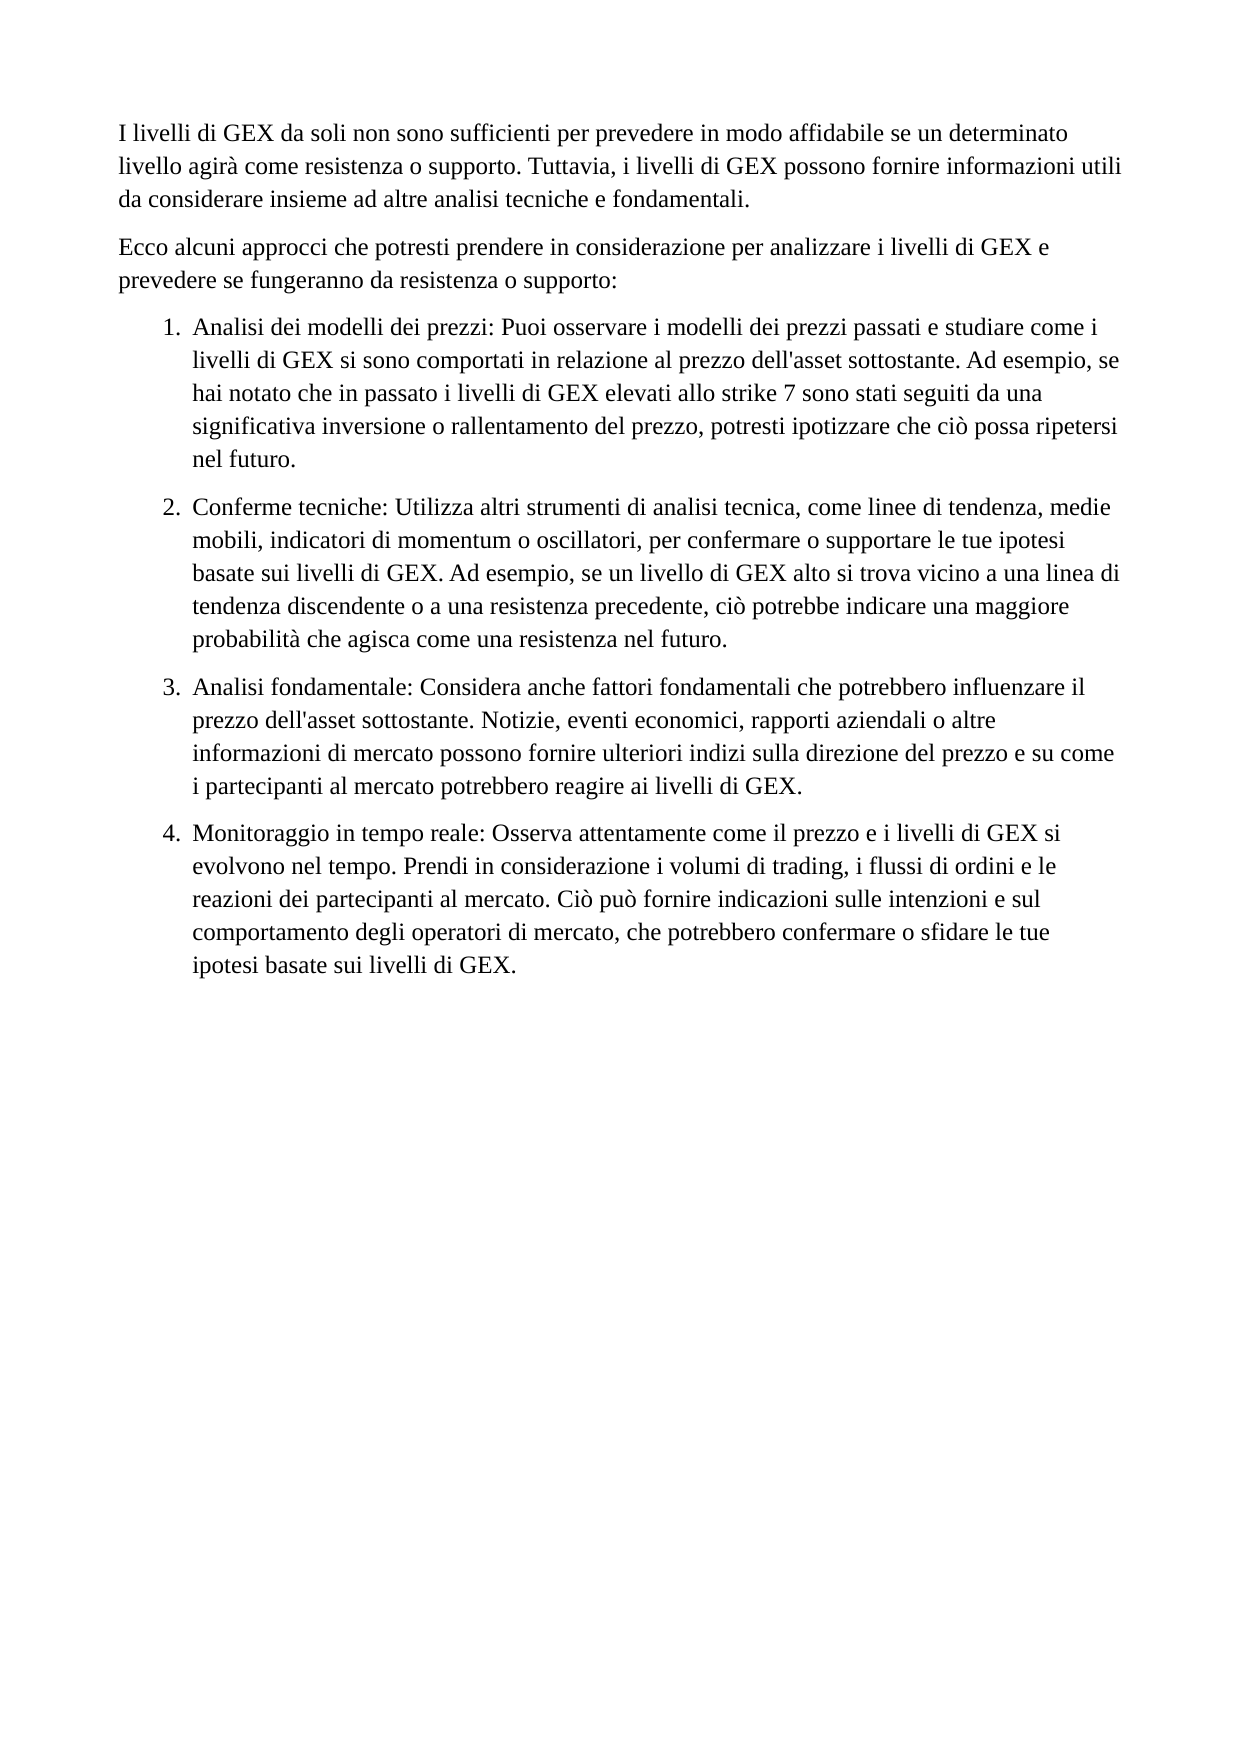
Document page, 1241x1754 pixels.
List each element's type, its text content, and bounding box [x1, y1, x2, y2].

list Conferme tecniche: Utilizza altri strumenti di analisi tecnica, come linee di tendenza, medie mobili, indicatori di momentum o oscillatori, per confermare o supportare le tue ipotesi basate sui livelli di GEX. Ad esempio, se un livello di GEX alto si trova vicino a una linea di tendenza discendente o a una resistenza precedente, ciò potrebbe indicare una maggiore probabilità che agisca come una resistenza nel futuro. [162, 492, 1122, 653]
list Analisi fondamentale: Considera anche fattori fondamentali che potrebbero influenzare il prezzo dell'asset sottostante. Notizie, eventi economici, rapporti aziendali o altre informazioni di mercato possono fornire ulteriori indizi sulla direzione del prezzo e su come i partecipanti al mercato potrebbero reagire ai livelli di GEX. [162, 672, 1122, 799]
text I livelli di GEX da soli non sono sufficienti per prevedere in modo affidabile se un determinato livello agirà come resistenza o supporto. Tuttavia, i livelli di GEX possono fornire informazioni utili da considerare insieme ad altre analisi tecniche e fondamentali. [118, 118, 1122, 213]
text Ecco alcuni approcci che potresti prendere in considerazione per analizzare i livelli di GEX e prevedere se fungeranno da resistenza o supporto: [118, 232, 1122, 293]
list Analisi dei modelli dei prezzi: Puoi osservare i modelli dei prezzi passati e studiare come i livelli di GEX si sono comportati in relazione al prezzo dell'asset sottostante. Ad esempio, se hai notato che in passato i livelli di GEX elevati allo strike 7 sono stati seguiti da una significativa inversione o rallentamento del prezzo, potresti ipotizzare che ciò possa ripetersi nel futuro. [162, 312, 1122, 473]
list Monitoraggio in tempo reale: Osserva attentamente come il prezzo e i livelli di GEX si evolvono nel tempo. Prendi in considerazione i volumi di trading, i flussi di ordini e le reazioni dei partecipanti al mercato. Ciò può fornire indicazioni sulle intenzioni e sul comportamento degli operatori di mercato, che potrebbero confermare o sfidare le tue ipotesi basate sui livelli di GEX. [162, 818, 1122, 979]
